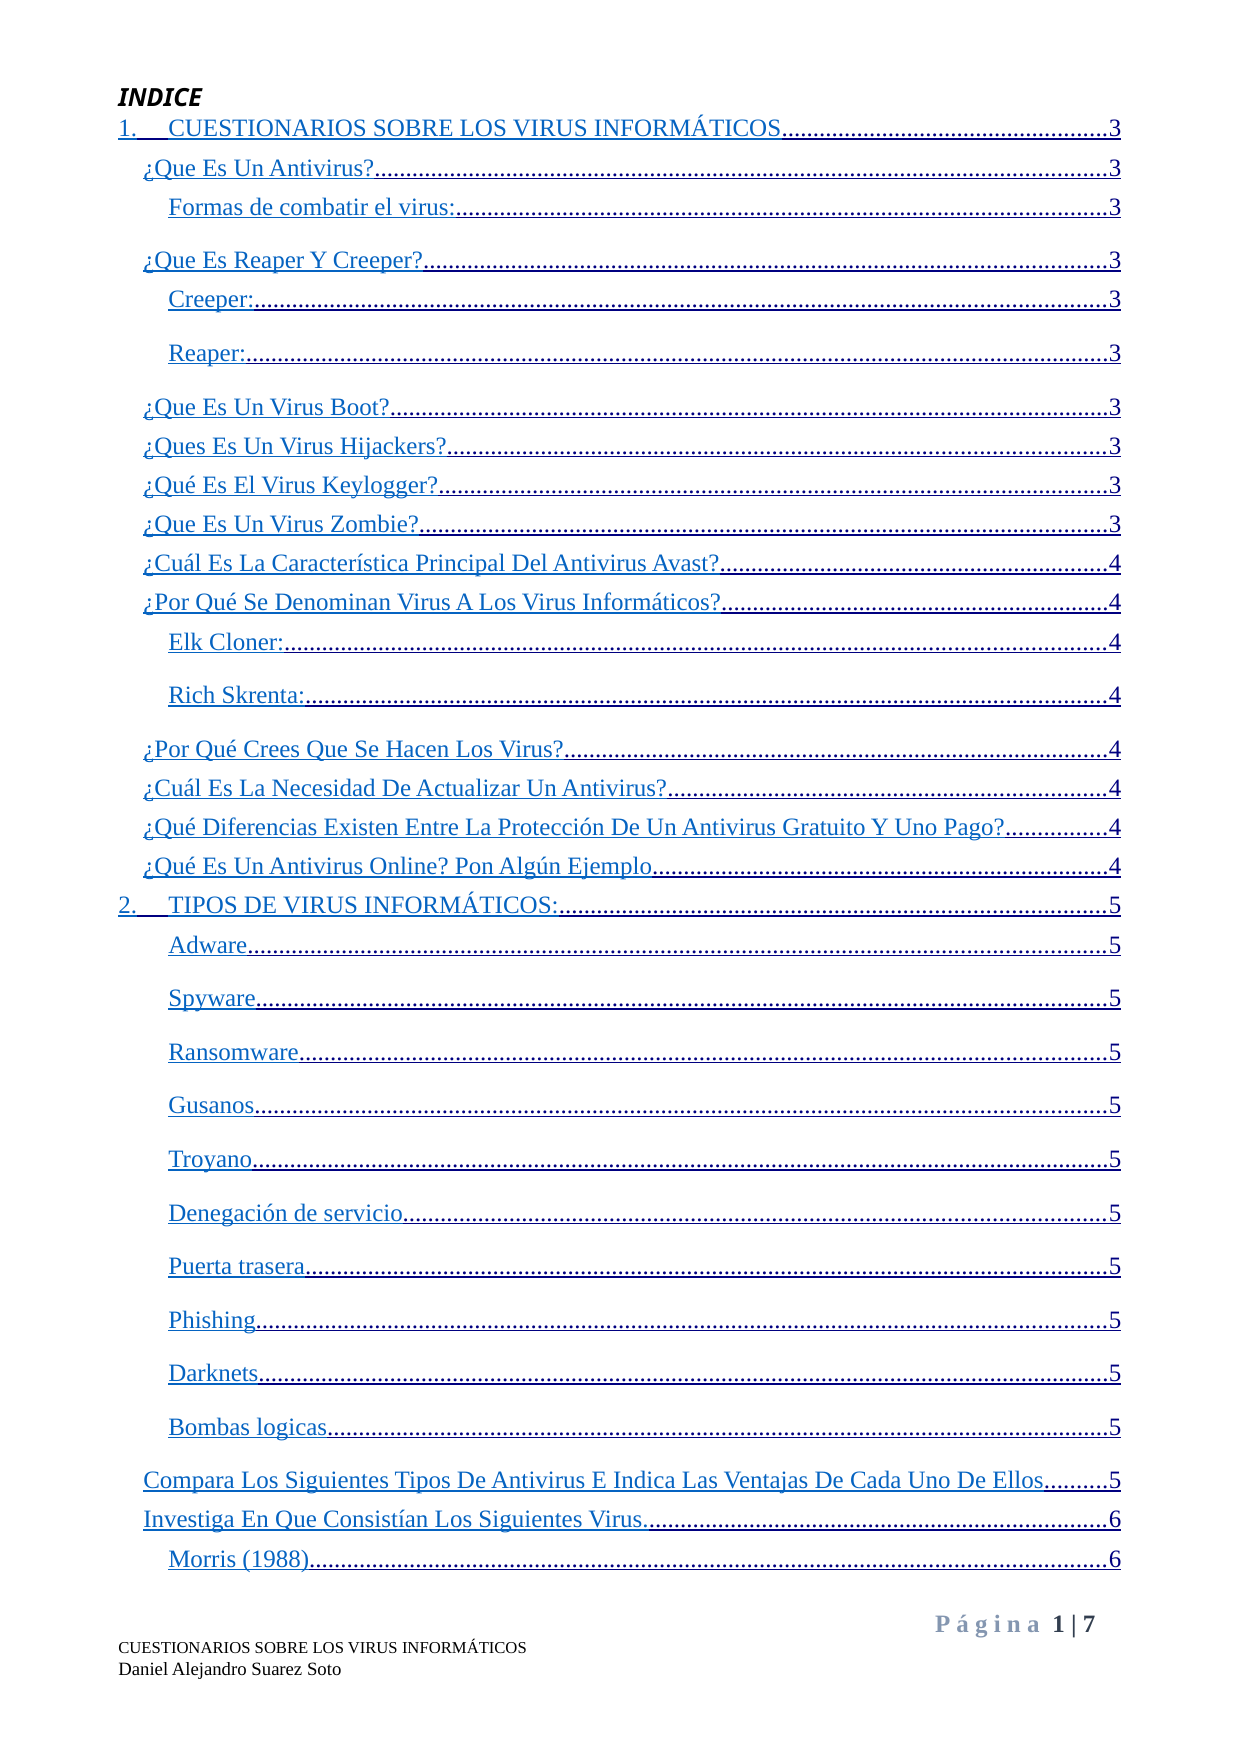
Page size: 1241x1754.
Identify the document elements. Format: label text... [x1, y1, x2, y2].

text ¿Qué Es Un Antivirus Online? Pon Algún Ejemplo 4 [143, 851, 1122, 880]
text Puerta trasera 5 [168, 1251, 1122, 1280]
text ¿Cuál Es La Necesidad De Actualizar Un Antivirus? 4 [143, 773, 1122, 802]
text Morris (1988) 6 [168, 1544, 1122, 1572]
text Troyano 5 [168, 1144, 1122, 1173]
text 1. CUESTIONARIOS SOBRE LOS VIRUS INFORMÁTICOS 3 [118, 113, 1122, 142]
subtitle INDICE [118, 79, 1122, 113]
text Creeper: 3 [168, 284, 1122, 313]
text ¿Que Es Un Virus Zombie? 3 [143, 509, 1122, 538]
text 2. TIPOS DE VIRUS INFORMÁTICOS: 5 [118, 890, 1122, 919]
text Investiga En Que Consistían Los Siguientes Virus. 6 [143, 1504, 1122, 1533]
text ¿Ques Es Un Virus Hijackers? 3 [143, 431, 1122, 459]
text ¿Que Es Un Antivirus? 3 [143, 153, 1122, 181]
text Elk Cloner: 4 [168, 627, 1122, 655]
text Phishing 5 [168, 1305, 1122, 1333]
text Reaper: 3 [168, 338, 1122, 367]
text Denegación de servicio 5 [168, 1198, 1122, 1226]
text ¿Que Es Un Virus Boot? 3 [143, 392, 1122, 420]
text Spyware 5 [168, 983, 1122, 1012]
text Compara Los Siguientes Tipos De Antivirus E Indica Las Ventajas De Cada Uno De Ellos 5 [143, 1465, 1122, 1494]
text Ransomware 5 [168, 1037, 1122, 1066]
text Gusanos 5 [168, 1091, 1122, 1119]
text ¿Qué Diferencias Existen Entre La Protección De Un Antivirus Gratuito Y Uno Pago? 4 [143, 812, 1122, 841]
text ¿Por Qué Se Denominan Virus A Los Virus Informáticos? 4 [143, 587, 1122, 616]
text ¿Qué Es El Virus Keylogger? 3 [143, 470, 1122, 499]
text Adware 5 [168, 930, 1122, 959]
text ¿Cuál Es La Característica Principal Del Antivirus Avast? 4 [143, 548, 1122, 577]
text ¿Por Qué Crees Que Se Hacen Los Virus? 4 [143, 734, 1122, 762]
text Rich Skrenta: 4 [168, 680, 1122, 709]
text ¿Que Es Reaper Y Creeper? 3 [143, 245, 1122, 274]
text Bombas logicas 5 [168, 1412, 1122, 1441]
text Formas de combatir el virus: 3 [168, 192, 1122, 221]
text Darknets 5 [168, 1358, 1122, 1387]
